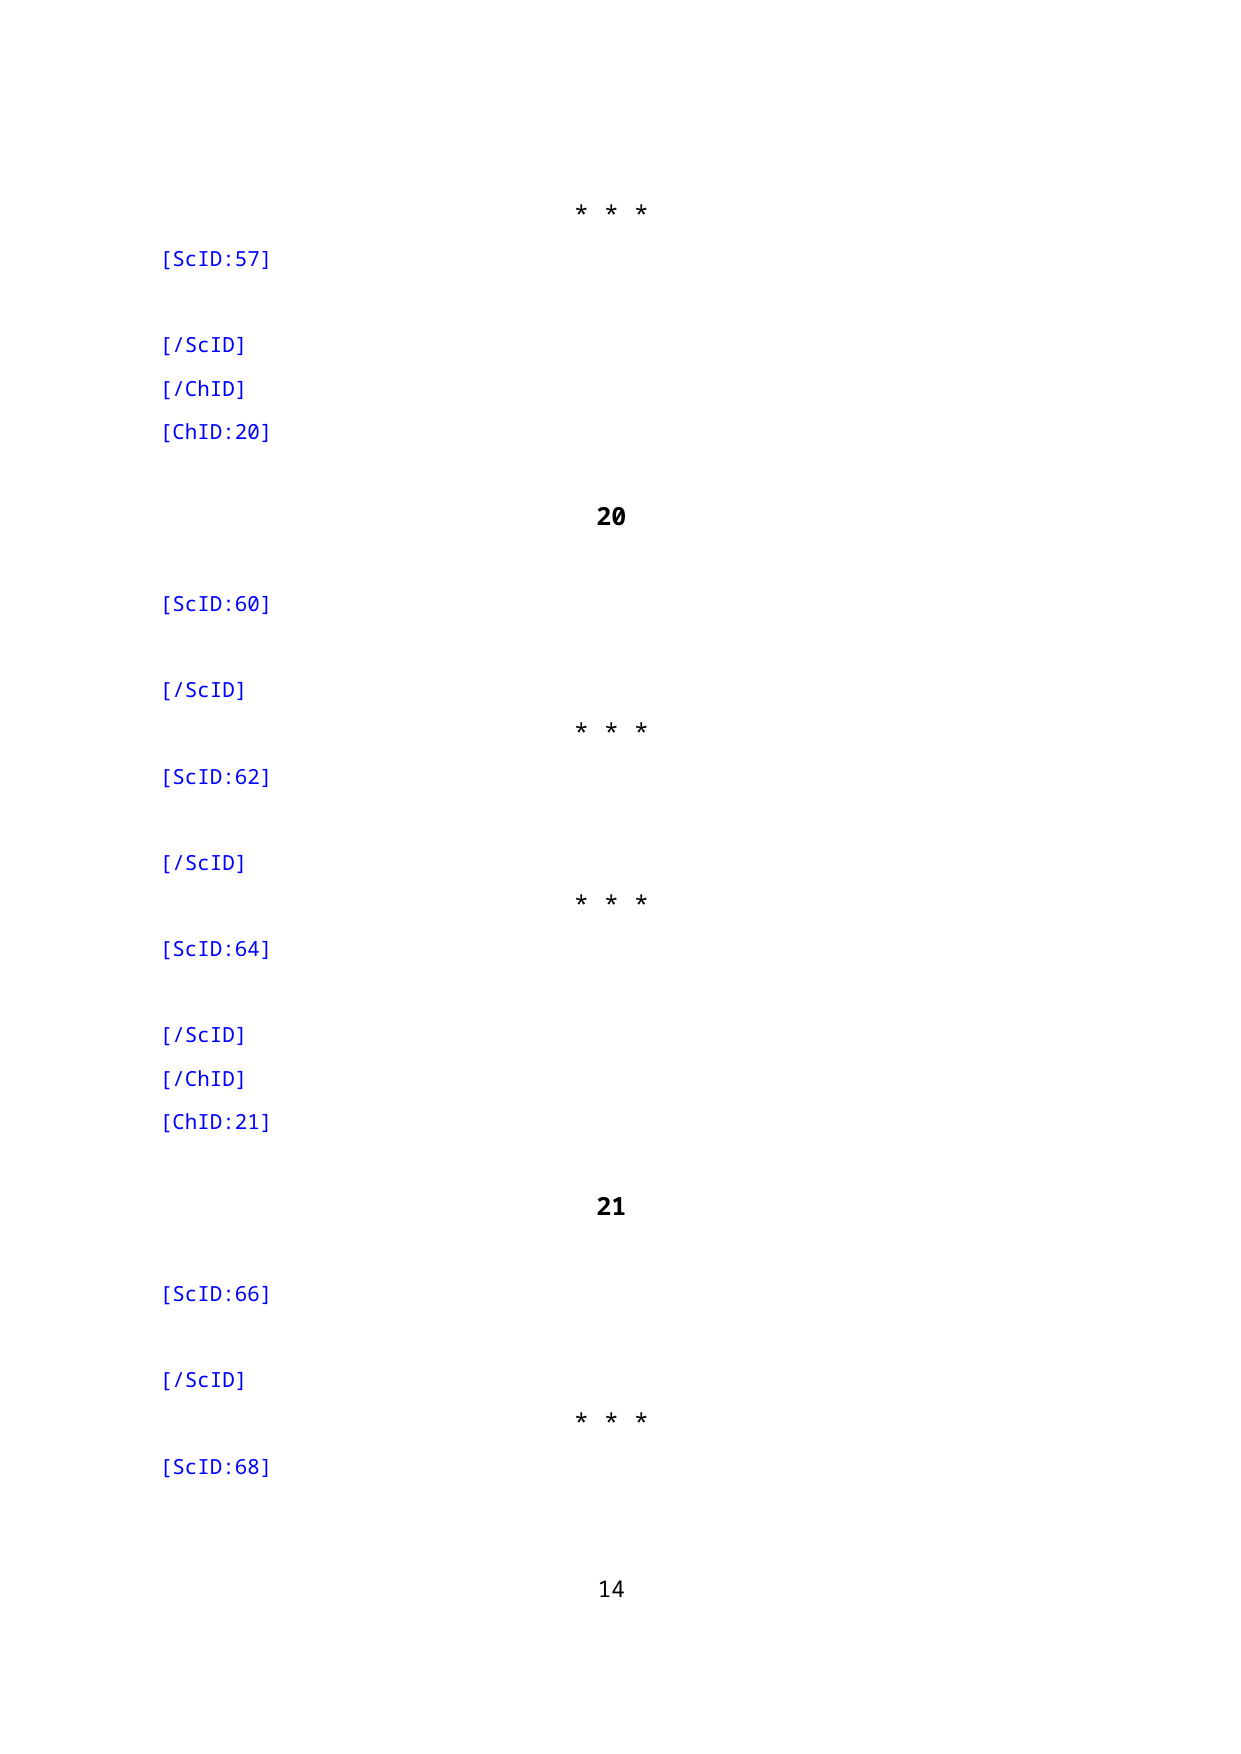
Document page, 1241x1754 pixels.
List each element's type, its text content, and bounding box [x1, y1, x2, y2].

text [ChID:20] [159, 404, 1063, 448]
text [ScID:64] [159, 922, 1063, 965]
text [/ChID] [159, 361, 1063, 404]
subtitle 21 [159, 1181, 1063, 1224]
subtitle * * * [159, 189, 1063, 232]
text [ScID:68] [159, 1439, 1063, 1483]
text [/ChID] [159, 1051, 1063, 1094]
subtitle * * * [159, 1396, 1063, 1439]
text [/ScID] [159, 663, 1063, 706]
text [/ScID] [159, 1353, 1063, 1396]
text [ScID:62] [159, 749, 1063, 793]
text [ChID:21] [159, 1094, 1063, 1138]
text [ScID:66] [159, 1267, 1063, 1310]
subtitle * * * [159, 706, 1063, 749]
text [/ScID] [159, 1008, 1063, 1051]
subtitle 20 [159, 491, 1063, 534]
text [ScID:60] [159, 577, 1063, 620]
subtitle * * * [159, 879, 1063, 922]
text [/ScID] [159, 836, 1063, 879]
text [ScID:57] [159, 232, 1063, 275]
text [/ScID] [159, 318, 1063, 361]
